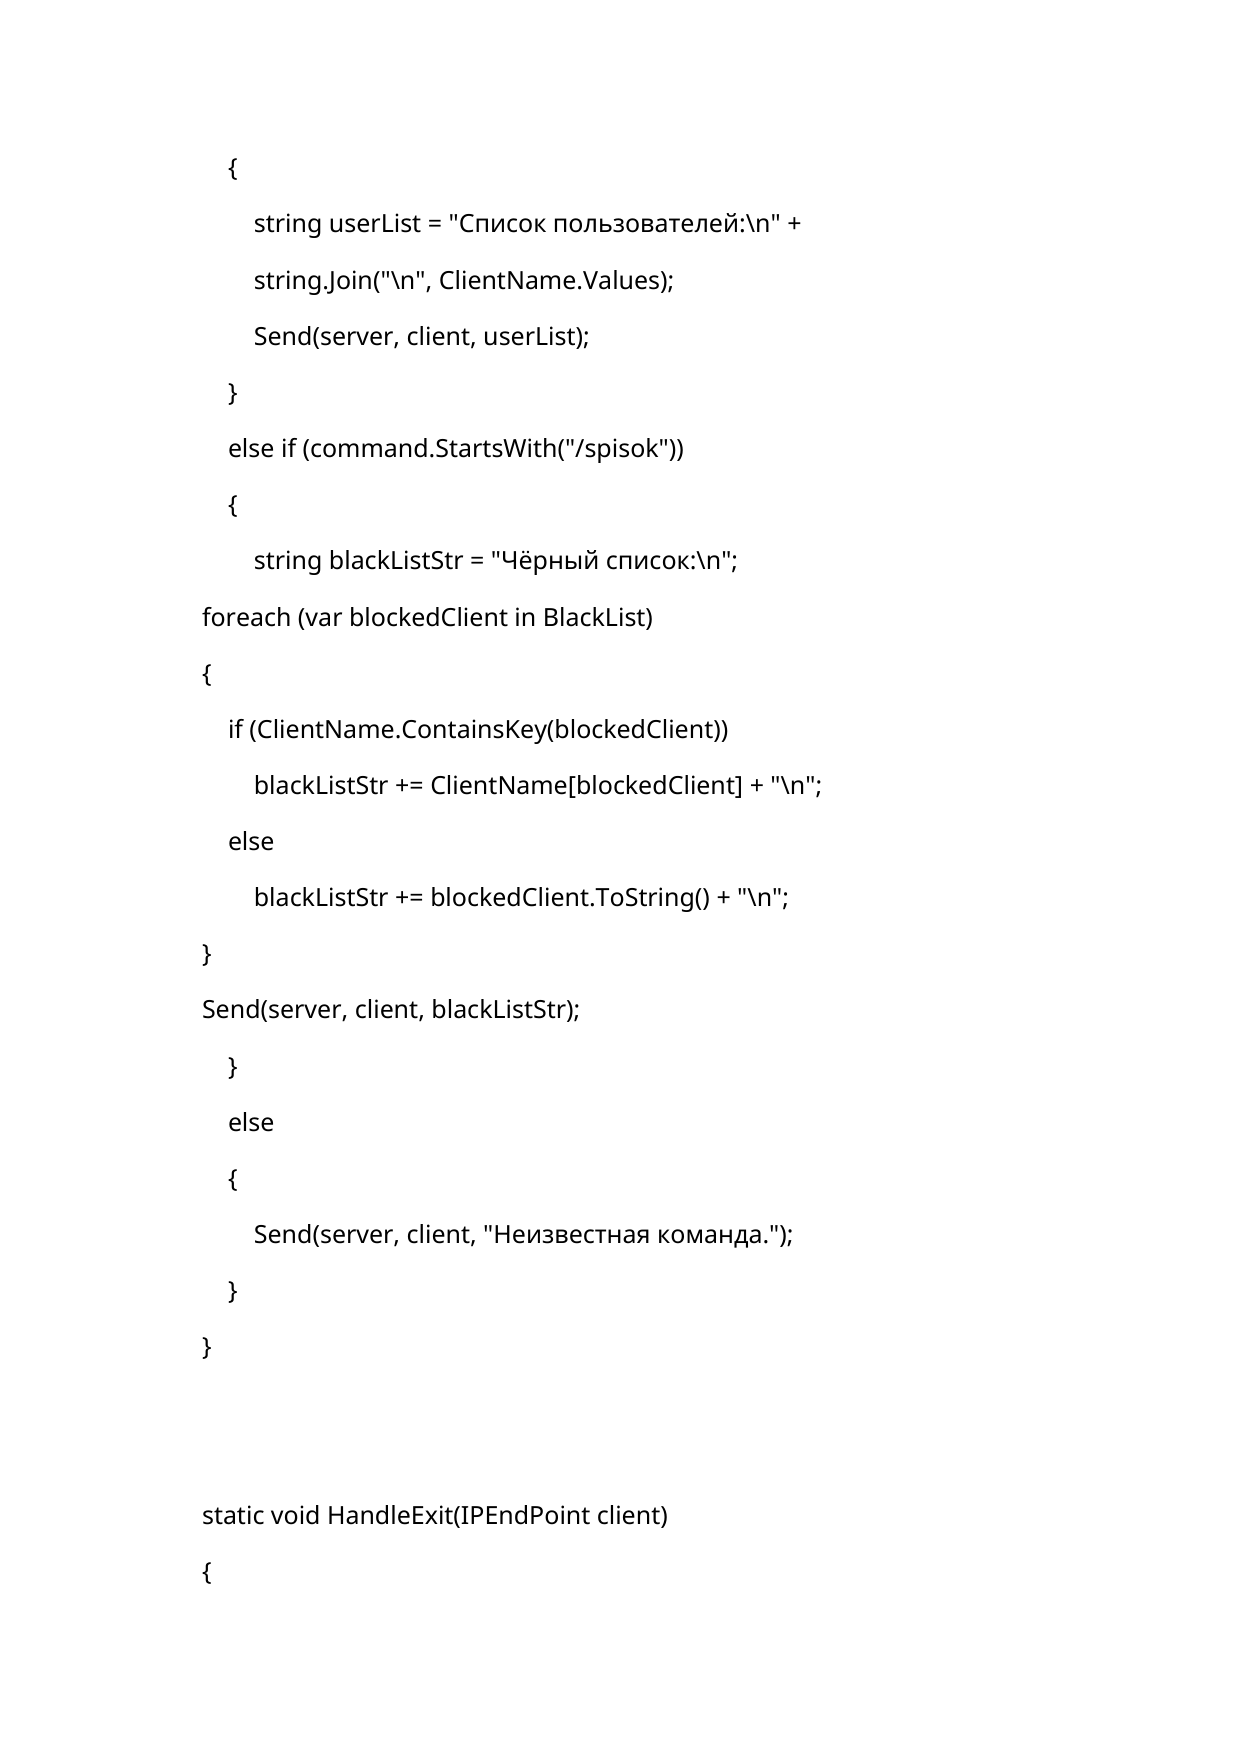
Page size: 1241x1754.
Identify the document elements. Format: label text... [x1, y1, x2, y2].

text string userList = "Список пользователей:\n" + [150, 206, 1090, 240]
text else [150, 824, 1090, 858]
text static void HandleExit(IPEndPoint client) [150, 1497, 1090, 1532]
text { [150, 655, 1090, 689]
text } [150, 1273, 1090, 1307]
text else if (command.StartsWith("/spisok")) [150, 431, 1090, 465]
text blackListStr += ClientName[blockedClient] + "\n"; [150, 768, 1090, 802]
text string blackListStr = "Чёрный список:\n"; [150, 543, 1090, 577]
text } [150, 1048, 1090, 1082]
text { [150, 487, 1090, 521]
text Send(server, client, blackListStr); [150, 992, 1090, 1026]
text string.Join("\n", ClientName.Values); [150, 262, 1090, 296]
text } [150, 1329, 1090, 1363]
text foreach (var blockedClient in BlackList) [150, 599, 1090, 633]
text { [150, 1554, 1090, 1588]
text Send(server, client, "Неизвестная команда."); [150, 1217, 1090, 1251]
text } [150, 936, 1090, 970]
text if (ClientName.ContainsKey(blockedClient)) [150, 711, 1090, 746]
text { [150, 1161, 1090, 1195]
text Send(server, client, userList); [150, 318, 1090, 352]
text } [150, 374, 1090, 409]
text blackListStr += blockedClient.ToString() + "\n"; [150, 880, 1090, 914]
text { [150, 150, 1090, 184]
text else [150, 1104, 1090, 1138]
